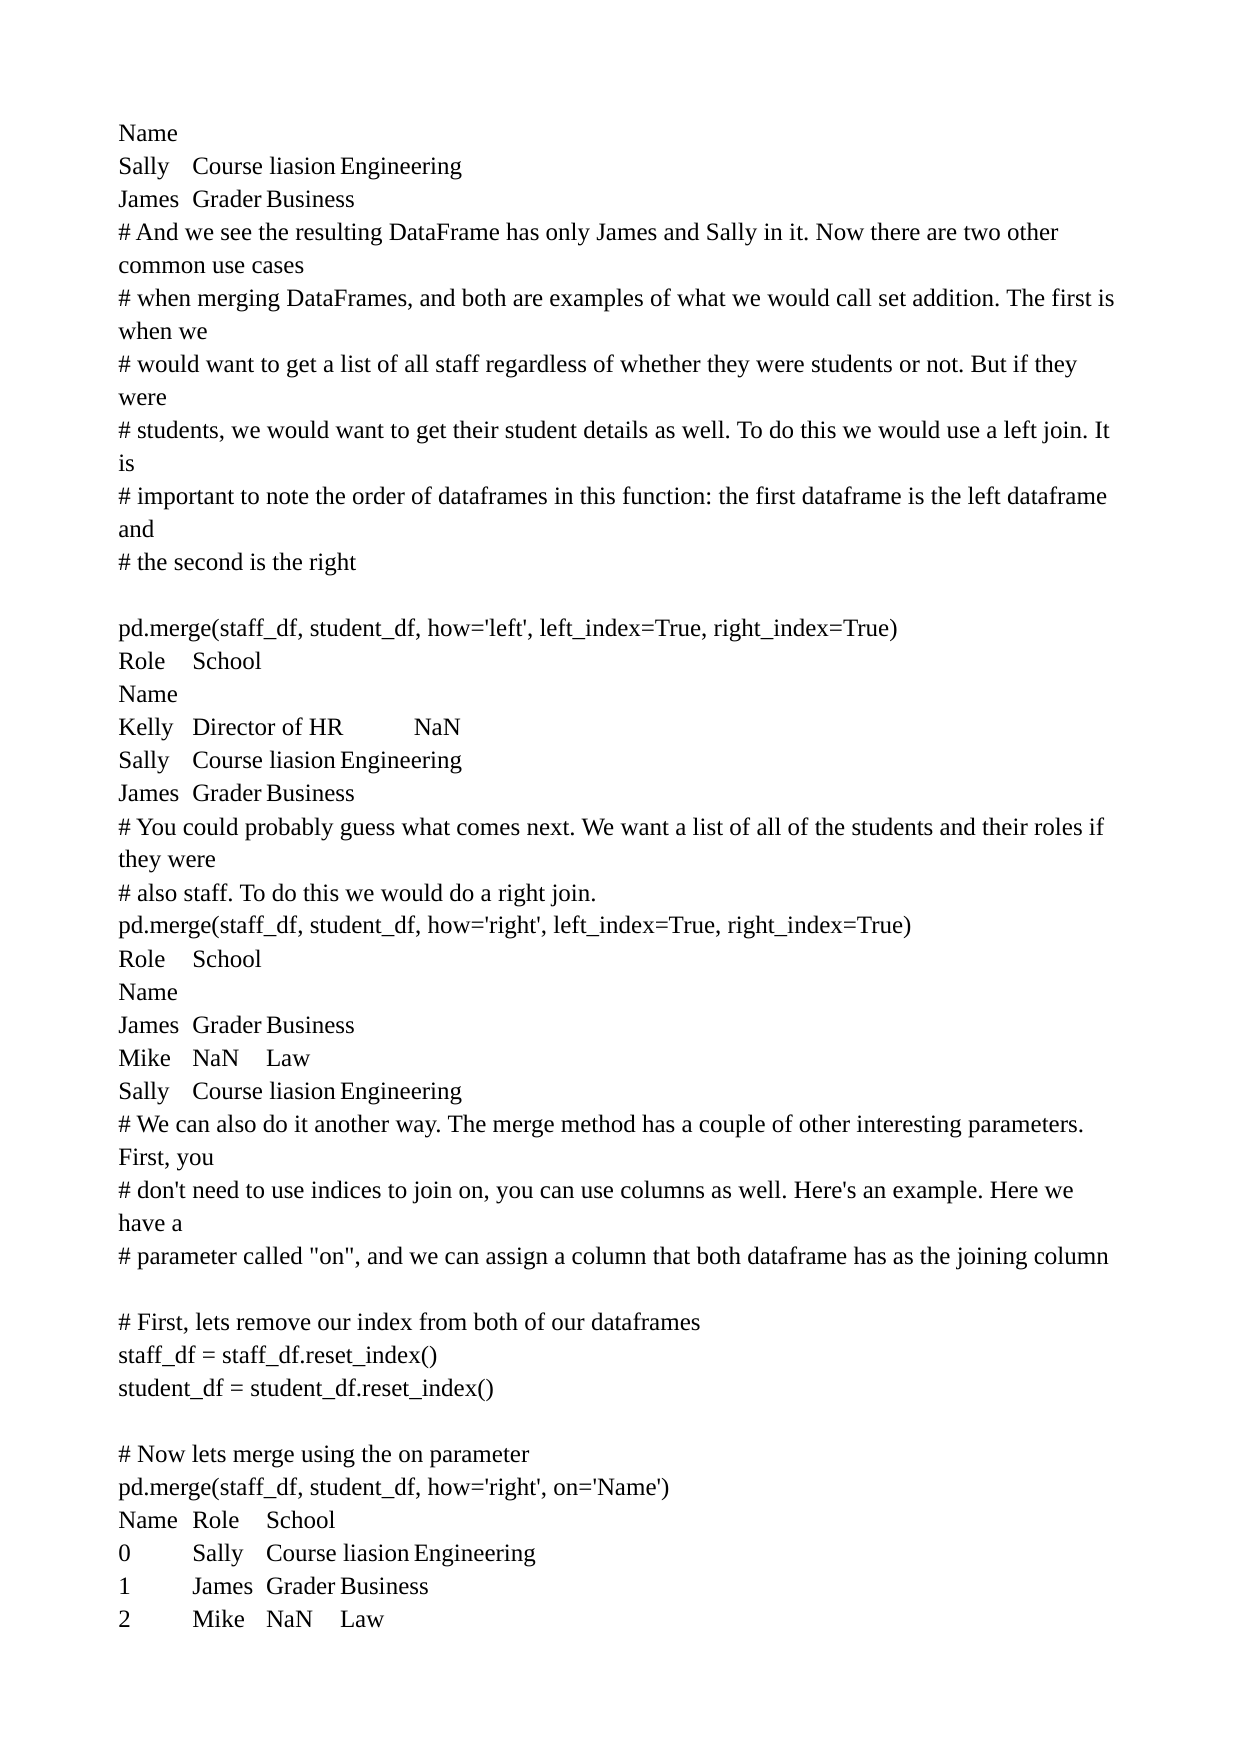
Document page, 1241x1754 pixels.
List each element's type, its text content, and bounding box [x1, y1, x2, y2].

text # First, lets remove our index from both of our dataframes [118, 1307, 1122, 1336]
text staff_df = staff_df.reset_index() [118, 1340, 1122, 1369]
text # students, we would want to get their student details as well. To do this we would use a left join. It is [118, 415, 1122, 477]
text ​ [118, 580, 1122, 609]
text # the second is the right [118, 547, 1122, 576]
text # And we see the resulting DataFrame has only James and Sally in it. Now there are two other common use cases [118, 217, 1122, 279]
text pd.merge(staff_df, student_df, how='right', left_index=True, right_index=True) [118, 911, 1122, 939]
text James Grader Business [118, 1010, 1122, 1038]
text # would want to get a list of all staff regardless of whether they were students or not. But if they were [118, 349, 1122, 411]
text Kelly Director of HR NaN [118, 712, 1122, 741]
text ​ [118, 1406, 1122, 1435]
text Name Role School [118, 1505, 1122, 1534]
text # Now lets merge using the on parameter [118, 1439, 1122, 1468]
text # don't need to use indices to join on, you can use columns as well. Here's an example. Here we have a [118, 1175, 1122, 1237]
text Sally Course liasion Engineering [118, 1076, 1122, 1104]
text # You could probably guess what comes next. We want a list of all of the students and their roles if they were [118, 812, 1122, 873]
text James Grader Business [118, 184, 1122, 213]
text Mike NaN Law [118, 1043, 1122, 1071]
text ​ [118, 1274, 1122, 1303]
text Sally Course liasion Engineering [118, 746, 1122, 774]
text pd.merge(staff_df, student_df, how='right', on='Name') [118, 1472, 1122, 1501]
text Name [118, 679, 1122, 708]
text # parameter called "on", and we can assign a column that both dataframe has as the joining column [118, 1241, 1122, 1269]
text # important to note the order of dataframes in this function: the first dataframe is the left dataframe and [118, 481, 1122, 543]
text Name [118, 118, 1122, 147]
text # when merging DataFrames, and both are examples of what we would call set addition. The first is when we [118, 283, 1122, 345]
text 2 Mike NaN Law [118, 1604, 1122, 1633]
text Role School [118, 944, 1122, 972]
text 1 James Grader Business [118, 1571, 1122, 1600]
text # We can also do it another way. The merge method has a couple of other interesting parameters. First, you [118, 1109, 1122, 1171]
text Role School [118, 646, 1122, 675]
text James Grader Business [118, 778, 1122, 807]
text pd.merge(staff_df, student_df, how='left', left_index=True, right_index=True) [118, 613, 1122, 642]
text Sally Course liasion Engineering [118, 151, 1122, 180]
text # also staff. To do this we would do a right join. [118, 878, 1122, 906]
text 0 Sally Course liasion Engineering [118, 1538, 1122, 1567]
text Name [118, 977, 1122, 1005]
text student_df = student_df.reset_index() [118, 1373, 1122, 1402]
